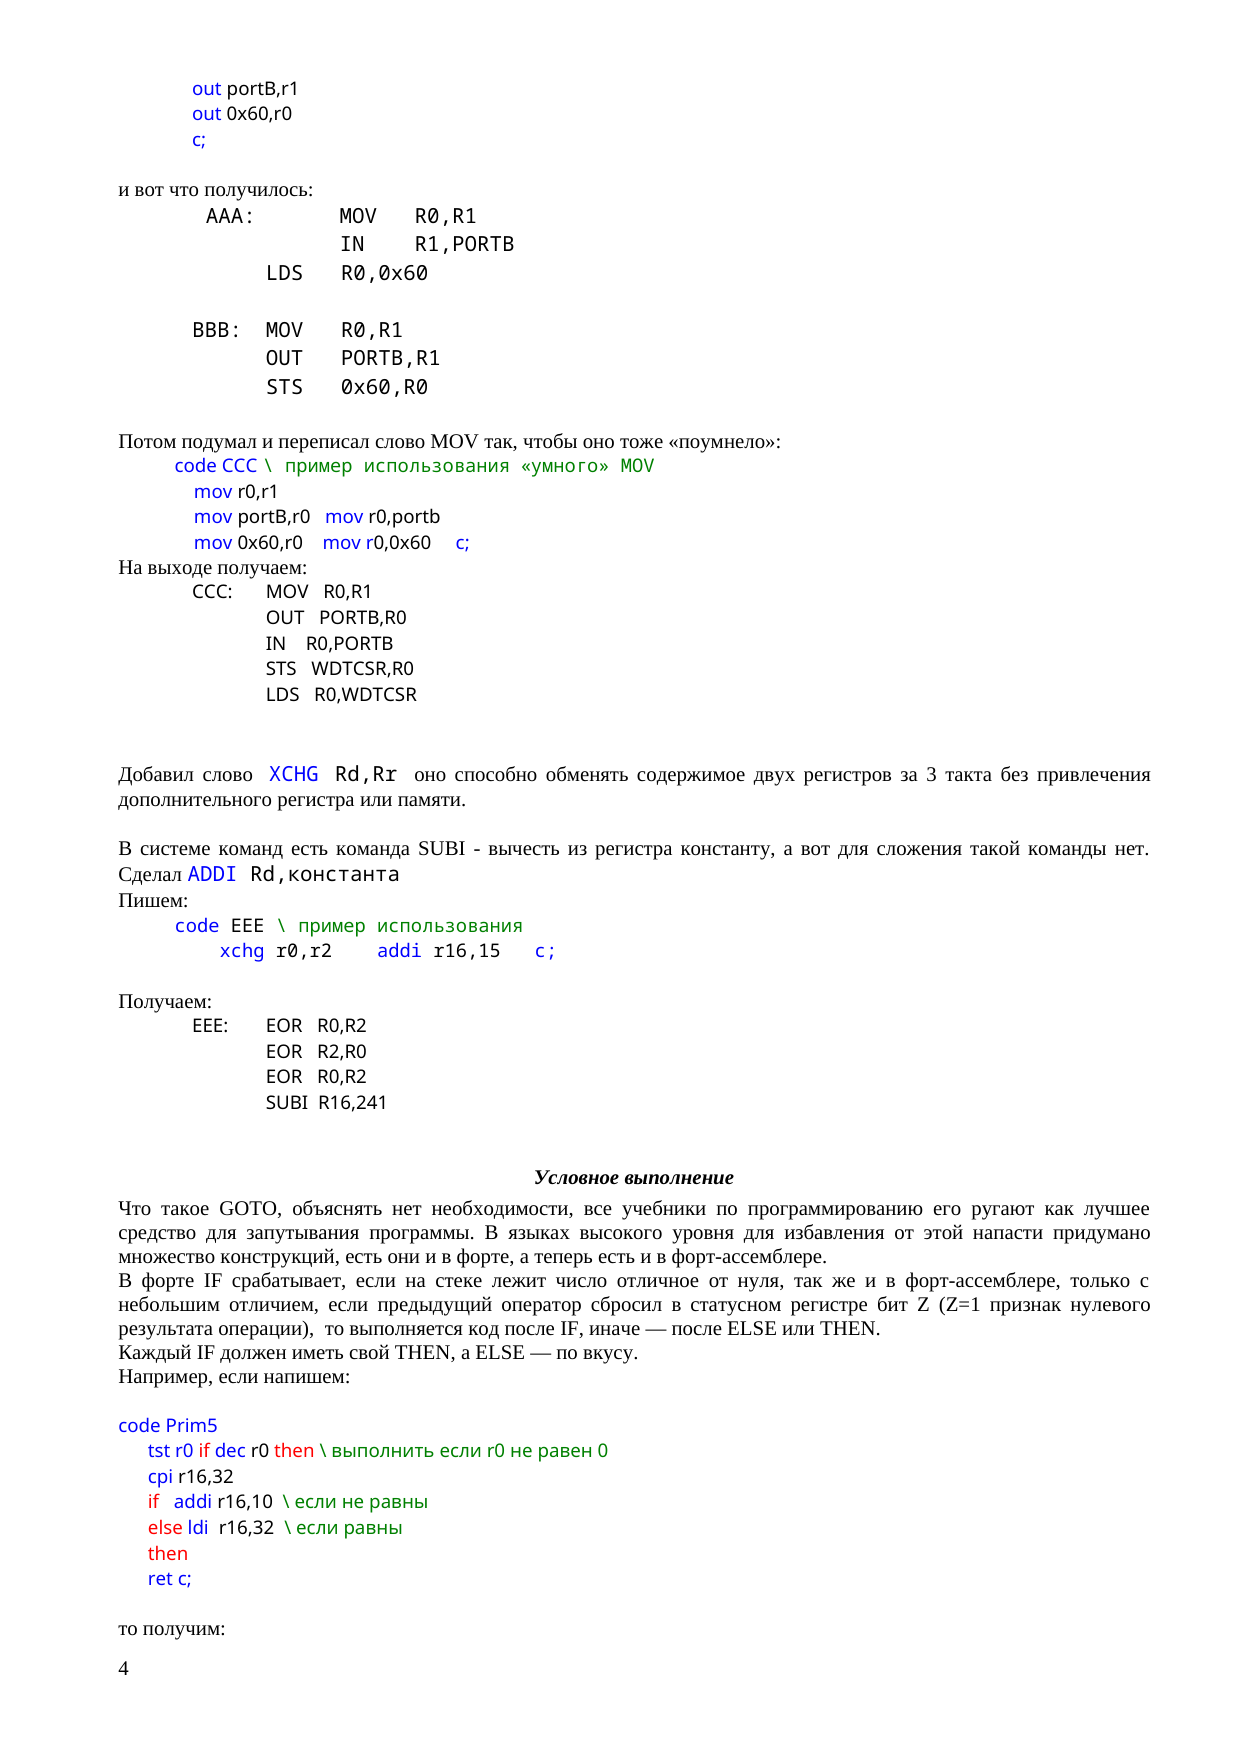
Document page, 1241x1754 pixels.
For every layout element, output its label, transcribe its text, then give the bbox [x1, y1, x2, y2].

text IN R0,PORTB [174, 630, 1152, 655]
text EEE: EOR R0,R2 [174, 1013, 1152, 1038]
text EOR R2,R0 [174, 1038, 1152, 1064]
text Например, если напишем: [118, 1364, 1152, 1388]
text CCC: MOV R0,R1 [174, 579, 1152, 604]
text c; [174, 126, 1152, 152]
text mov r0,r1 [174, 478, 1152, 504]
text out portB,r1 [174, 75, 1152, 101]
text На выходе получаем: [118, 555, 1152, 579]
text code CCC \ пример использования «умного» MOV [174, 453, 1152, 478]
subtitle Условное выполнение [118, 1165, 1152, 1189]
text Добавил слово XCHG Rd,Rr оно способно обменять содержимое двух регистров за 3 такта без привлечения дополнительного регистра или памяти. [118, 759, 1152, 811]
text В системе команд есть команда SUBI - вычесть из регистра константу, а вот для сложения такой команды нет. Сделал ADDI Rd,константа [118, 836, 1152, 888]
text Что такое GOTO, объяснять нет необходимости, все учебники по программированию его ругают как лучшее средство для запутывания программы. В языках высокого уровня для избавления от этой напасти придумано множество конструкций, есть они и в форте, а теперь есть и в форт-ассемблере. [118, 1196, 1152, 1268]
text cpi r16,32 [118, 1463, 1152, 1489]
text AAA: MOV R0,R1 [118, 201, 1152, 229]
text tst r0 if dec r0 then \ выполнить если r0 не равен 0 [118, 1438, 1152, 1463]
text ret c; [118, 1565, 1152, 1591]
text Пишем: [118, 888, 1152, 912]
text mov portB,r0 mov r0,portb [174, 504, 1152, 529]
text то получим: [118, 1616, 1152, 1640]
text mov 0x60,r0 mov r0,0x60 c; [174, 529, 1152, 555]
text BBB: MOV R0,R1 [118, 315, 1152, 343]
text EOR R0,R2 [174, 1064, 1152, 1089]
text SUBI R16,241 [174, 1089, 1152, 1115]
text else ldi r16,32 \ если равны [118, 1514, 1152, 1540]
text OUT PORTB,R0 [174, 604, 1152, 630]
text IN R1,PORTB [118, 229, 1152, 258]
text STS 0x60,R0 [118, 372, 1152, 400]
text и вот что получилось: [118, 177, 1152, 201]
text Потом подумал и переписал слово MOV так, чтобы оно тоже «поумнело»: [118, 429, 1152, 453]
text xchg r0,r2 addi r16,15 c; [174, 938, 1152, 963]
text out 0x60,r0 [174, 101, 1152, 126]
text OUT PORTB,R1 [118, 343, 1152, 372]
text Каждый IF должен иметь свой THEN, а ELSE — по вкусу. [118, 1340, 1152, 1364]
text code Prim5 [118, 1412, 1152, 1438]
text LDS R0,0x60 [118, 258, 1152, 286]
text Получаем: [118, 989, 1152, 1013]
text then [118, 1540, 1152, 1565]
text В форте IF срабатывает, если на стеке лежит число отличное от нуля, так же и в форт-ассемблере, только с небольшим отличием, если предыдущий оператор сбросил в статусном регистре бит Z (Z=1 признак нулевого результата операции), то выполняется код после IF, иначе — после ELSE или THEN. [118, 1268, 1152, 1340]
text LDS R0,WDTCSR [174, 681, 1152, 706]
text if addi r16,10 \ если не равны [118, 1489, 1152, 1514]
text STS WDTCSR,R0 [174, 655, 1152, 681]
text code EEE \ пример использования [174, 912, 1152, 938]
